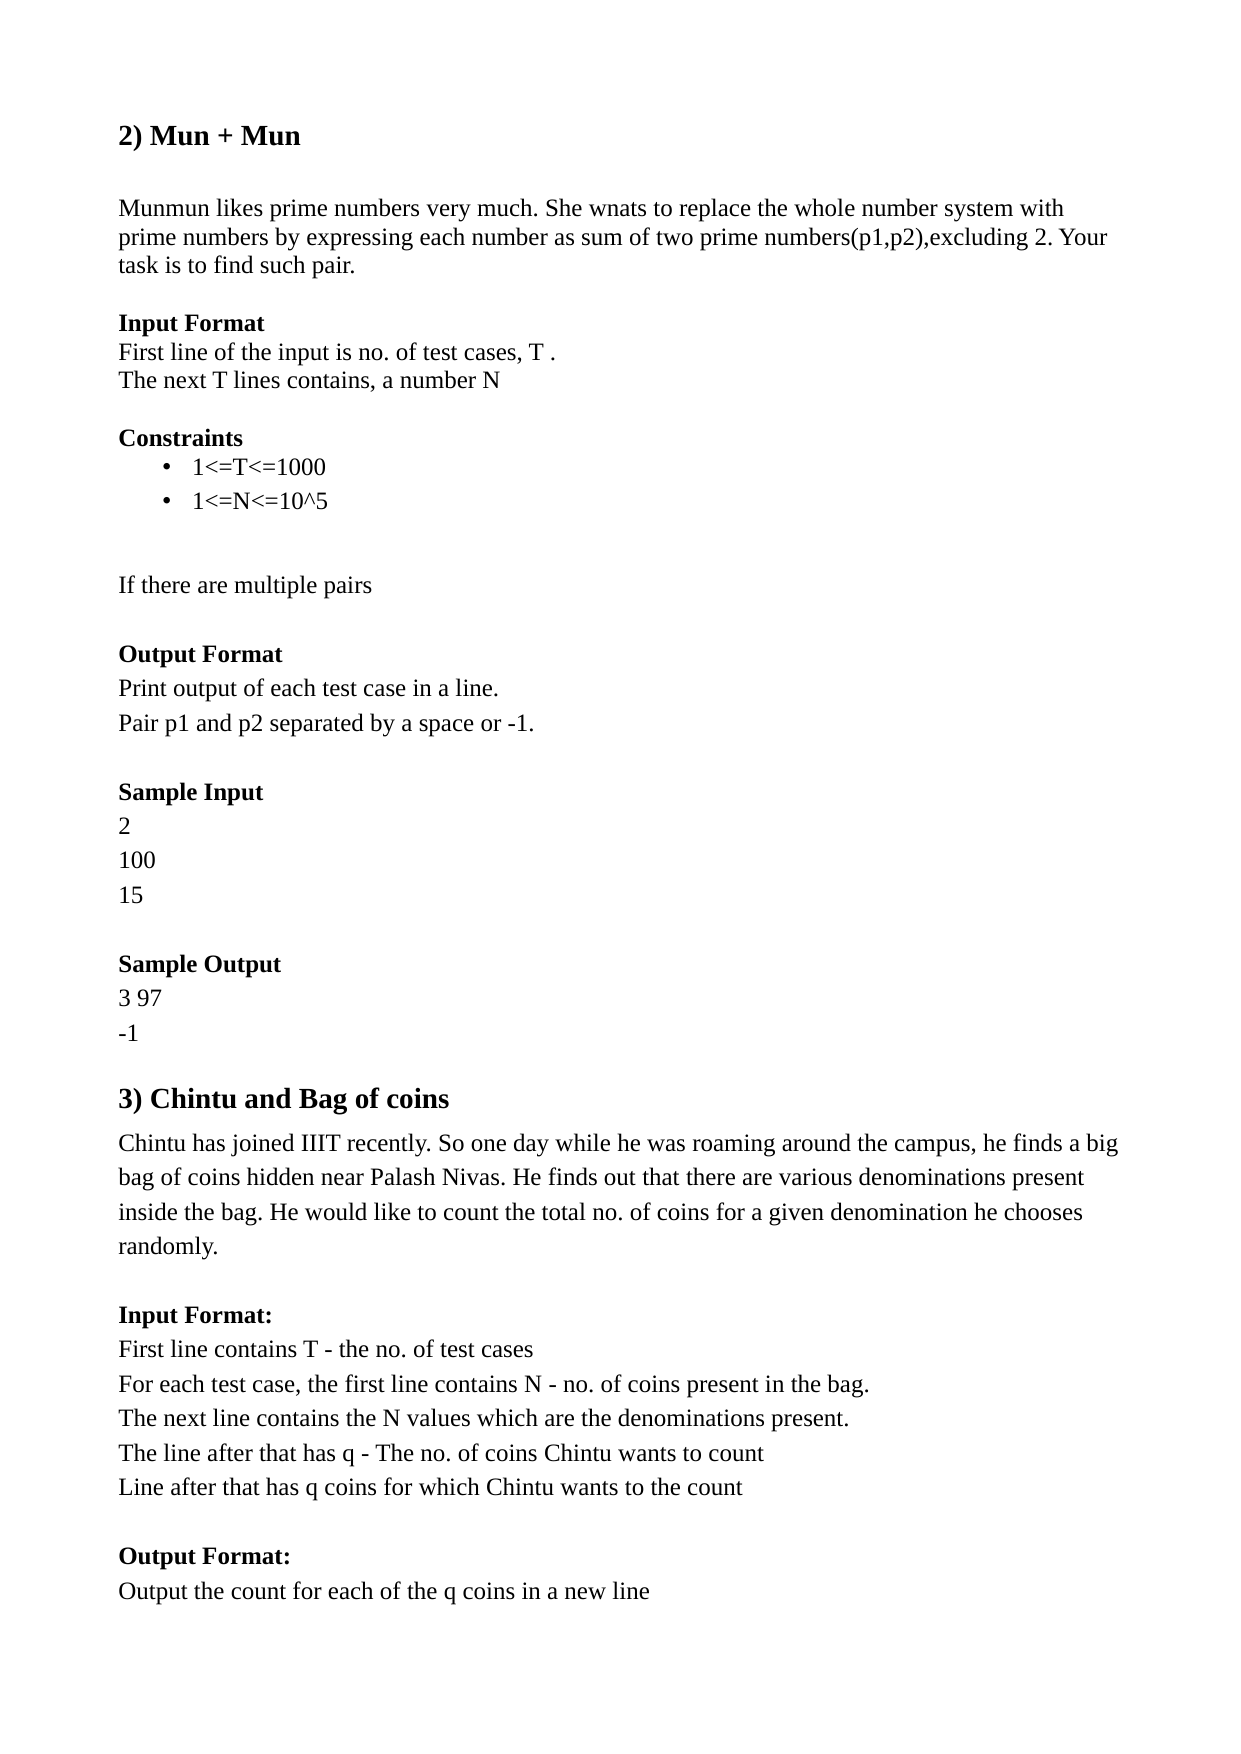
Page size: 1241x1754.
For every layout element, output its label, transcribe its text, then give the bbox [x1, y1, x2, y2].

subtitle 2) Mun + Mun [118, 118, 1122, 152]
text Munmun likes prime numbers very much. She wnats to replace the whole number system with prime numbers by expressing each number as sum of two prime numbers(p1,p2),excluding 2. Your task is to find such pair. Input Format First line of the input is no. of test cases, T . The next T lines contains, a number N Constraints [118, 193, 1122, 452]
subtitle 3) Chintu and Bag of coins [118, 1082, 1122, 1115]
text Chintu has joined IIIT recently. So one day while he was roaming around the campus, he finds a big bag of coins hidden near Palash Nivas. He finds out that there are various denominations present inside the bag. He would like to count the total no. of coins for a given denomination he chooses randomly. Input Format: First line contains T - the no. of test cases For each test case, the first line contains N - no. of coins present in the bag. The next line contains the N values which are the denominations present. The line after that has q - The no. of coins Chintu wants to count Line after that has q coins for which Chintu wants to the count Output Format: Output the count for each of the q coins in a new line [118, 1128, 1122, 1604]
text If there are multiple pairs Output Format Print output of each test case in a line. Pair p1 and p2 separated by a space or -1. Sample Input 2 100 15 Sample Output 3 97 -1 [118, 535, 1122, 1047]
list 1<=N<=10^5 [162, 486, 1122, 515]
list 1<=T<=1000 [162, 452, 1122, 480]
